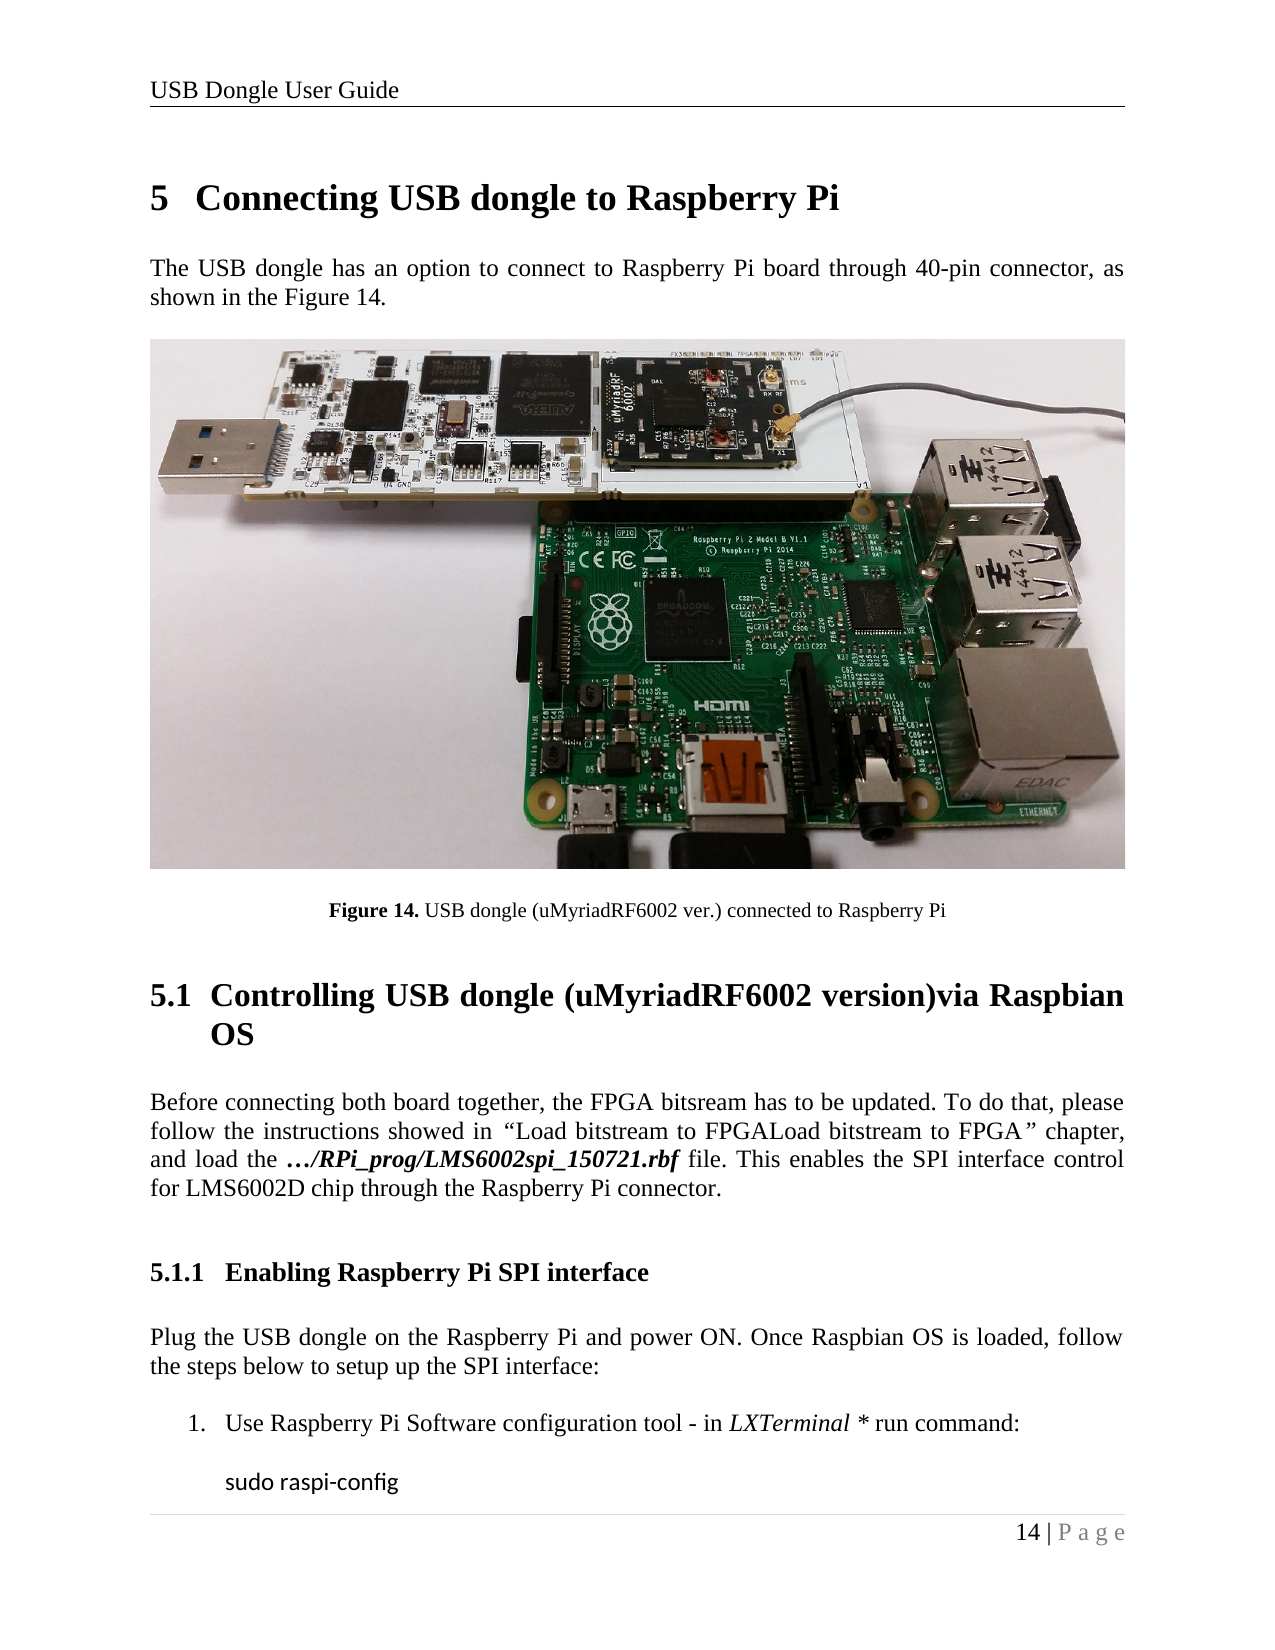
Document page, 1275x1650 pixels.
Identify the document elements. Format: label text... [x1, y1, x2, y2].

text Figure 14. USB dongle (uMyriadRF6002 ver.) connected to Raspberry Pi [150, 898, 1125, 922]
text sudo raspi-config [150, 1466, 1125, 1496]
subtitle Controlling USB dongle (uMyriadRF6002 version)via Raspbian OS [150, 975, 1125, 1052]
list Use Raspberry Pi Software configuration tool - in LXTerminal * run command: [187, 1408, 1125, 1437]
text The USB dongle has an option to connect to Raspberry Pi board through 40-pin connector, as shown in the Figure 14. [150, 253, 1125, 311]
subtitle Connecting USB dongle to Raspberry Pi [150, 175, 1125, 218]
text Plug the USB dongle on the Raspberry Pi and power ON. Once Raspbian OS is loaded, follow the steps below to setup up the SPI interface: [150, 1322, 1125, 1379]
text Before connecting both board together, the FPGA bitsream has to be updated. To do that, please follow the instructions showed in “Load bitstream to FPGALoad bitstream to FPGA” chapter, and load the …/RPi_prog/LMS6002spi_150721.rbf file. This enables the SPI interface control for LMS6002D chip through the Raspberry Pi connector. [150, 1087, 1125, 1202]
subtitle Enabling Raspberry Pi SPI interface [150, 1256, 1125, 1287]
